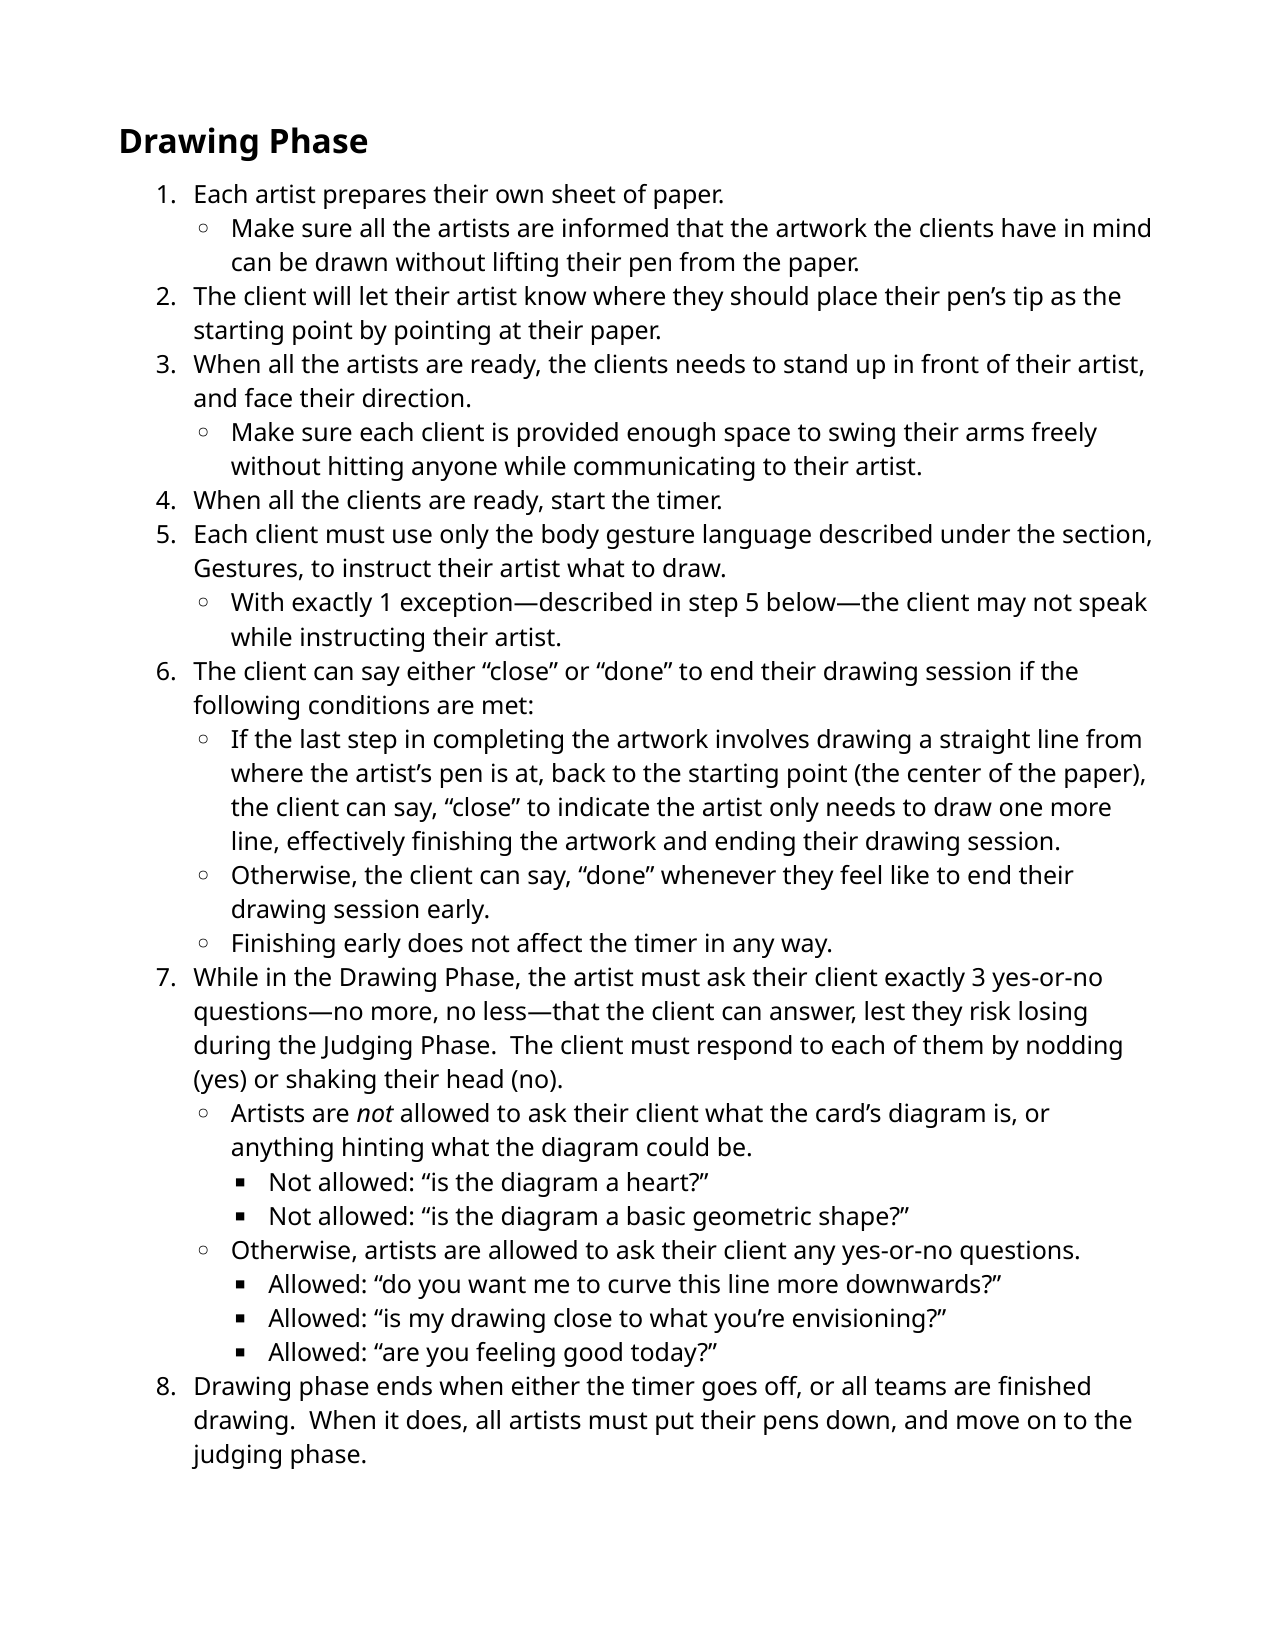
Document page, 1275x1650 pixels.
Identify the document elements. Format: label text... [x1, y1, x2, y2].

list When all the artists are ready, the clients needs to stand up in front of their artist, and face their direction. [156, 347, 1157, 415]
list Make sure each client is provided enough space to swing their arms freely without hitting anyone while communicating to their artist. [193, 415, 1157, 483]
list If the last step in completing the artwork involves drawing a straight line from where the artist’s pen is at, back to the starting point (the center of the paper), the client can say, “close” to indicate the artist only needs to draw one more line, effectively finishing the artwork and ending their drawing session. [193, 721, 1157, 858]
list When all the clients are ready, start the timer. [156, 483, 1157, 517]
list Make sure all the artists are informed that the artwork the clients have in mind can be drawn without lifting their pen from the paper. [193, 210, 1157, 278]
subtitle Drawing Phase [118, 118, 1157, 164]
list With exactly 1 exception—described in step 5 below—the client may not speak while instructing their artist. [193, 585, 1157, 653]
list The client will let their artist know where they should place their pen’s tip as the starting point by pointing at their paper. [156, 278, 1157, 347]
list The client can say either “close” or “done” to end their drawing session if the following conditions are met: [156, 653, 1157, 721]
list Each artist prepares their own sheet of paper. [156, 176, 1157, 210]
list While in the Drawing Phase, the artist must ask their client exactly 3 yes-or-no questions—no more, no less—that the client can answer, lest they risk losing during the Judging Phase. The client must respond to each of them by nodding (yes) or shaking their head (no). [156, 960, 1157, 1096]
list Artists are not allowed to ask their client what the card’s diagram is, or anything hinting what the diagram could be. [193, 1096, 1157, 1164]
list Finishing early does not affect the timer in any way. [193, 926, 1157, 960]
list Each client must use only the body gesture language described under the section, Gestures, to instruct their artist what to draw. [156, 517, 1157, 585]
list Not allowed: “is the diagram a basic geometric shape?” [231, 1198, 1157, 1232]
list Otherwise, the client can say, “done” whenever they feel like to end their drawing session early. [193, 858, 1157, 926]
list Allowed: “do you want me to curve this line more downwards?” [231, 1266, 1157, 1300]
list Otherwise, artists are allowed to ask their client any yes-or-no questions. [193, 1232, 1157, 1266]
list Drawing phase ends when either the timer goes off, or all teams are finished drawing. When it does, all artists must put their pens down, and move on to the judging phase. [156, 1368, 1157, 1471]
list Not allowed: “is the diagram a heart?” [231, 1164, 1157, 1198]
list Allowed: “are you feeling good today?” [231, 1334, 1157, 1368]
list Allowed: “is my drawing close to what you’re envisioning?” [231, 1300, 1157, 1334]
